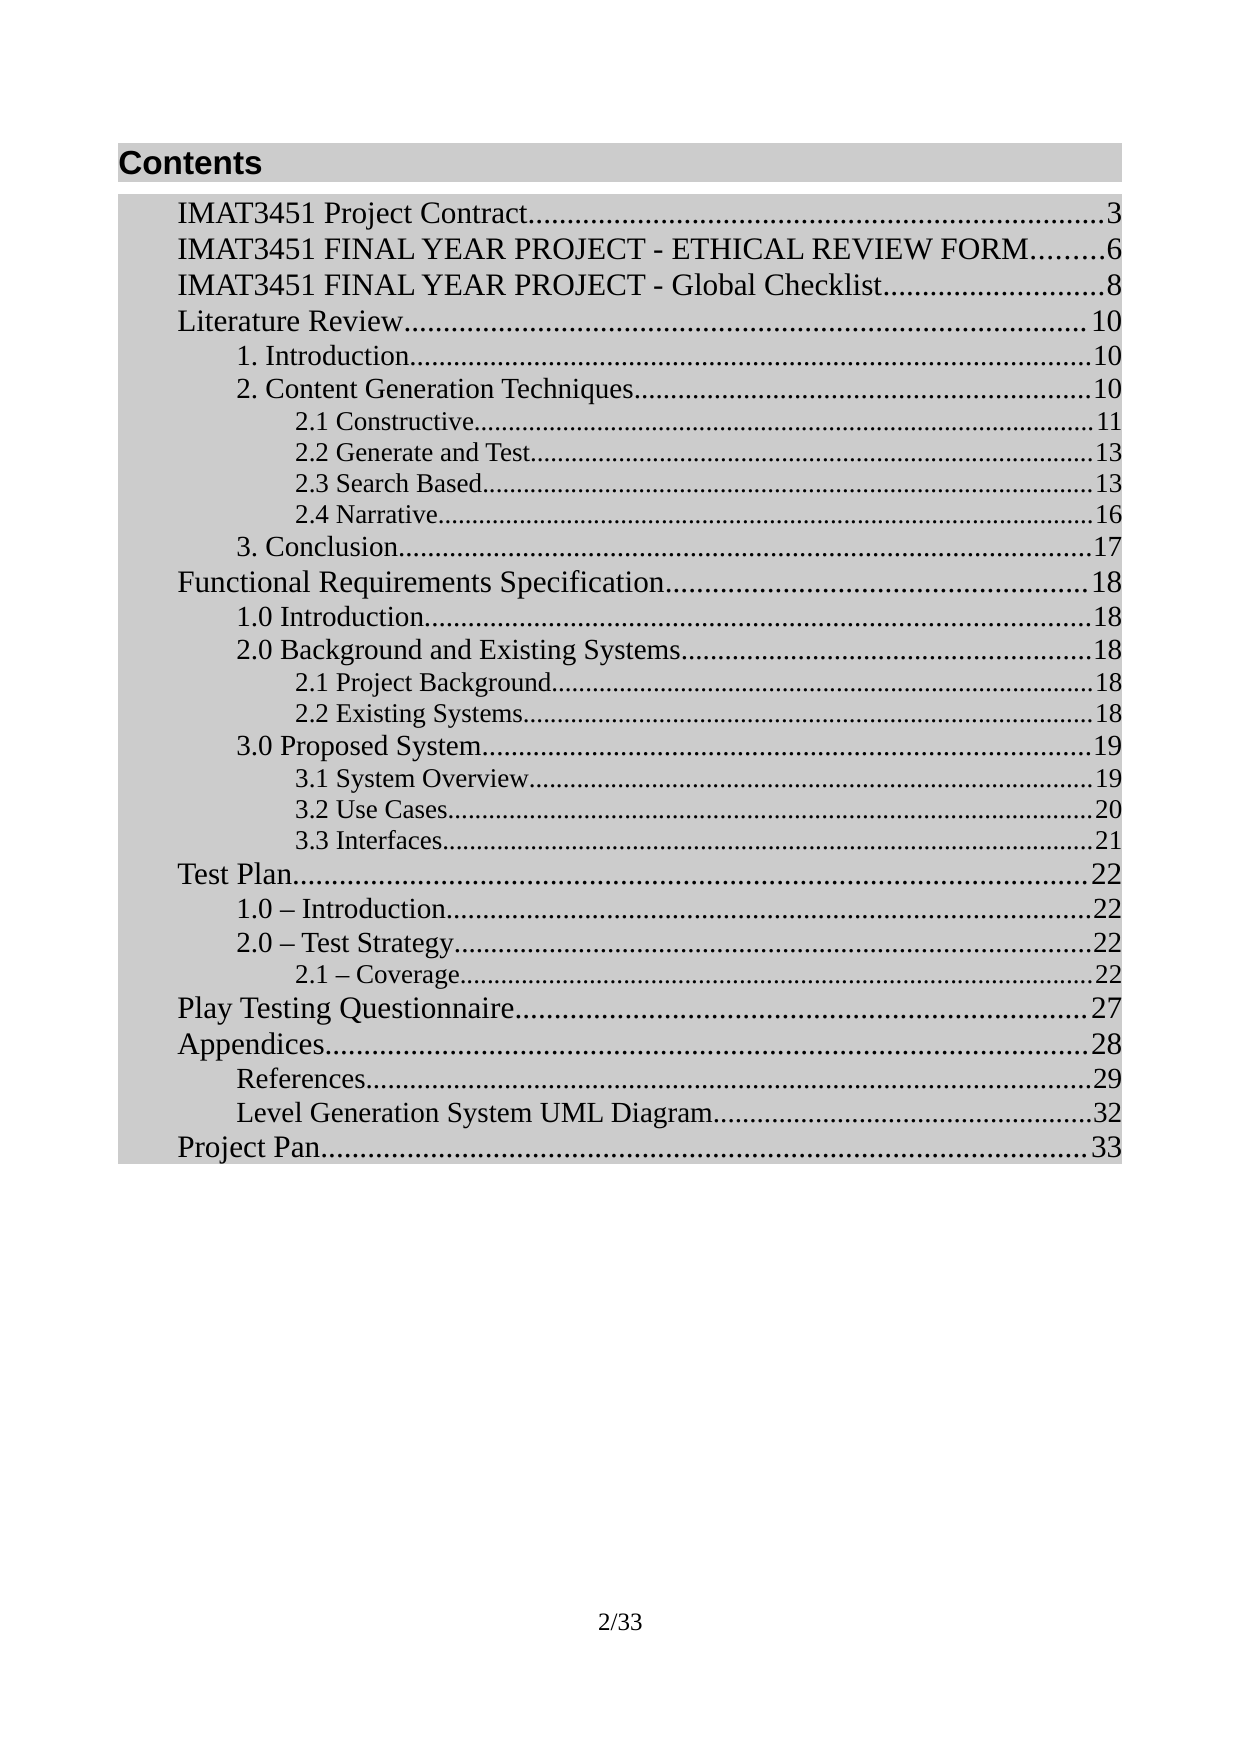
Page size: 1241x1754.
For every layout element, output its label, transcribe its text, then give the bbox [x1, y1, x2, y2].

text 2.1 Constructive 11 [295, 405, 1122, 436]
text 3. Conclusion 17 [236, 529, 1122, 563]
text Level Generation System UML Diagram 32 [236, 1095, 1122, 1128]
text 2.2 Generate and Test 13 [295, 436, 1122, 467]
text 3.0 Proposed System 19 [236, 728, 1122, 762]
text Project Pan 33 [177, 1128, 1122, 1164]
subtitle Contents [118, 143, 1122, 182]
text IMAT3451 FINAL YEAR PROJECT - ETHICAL REVIEW FORM 6 [177, 230, 1122, 266]
text 1.0 Introduction 18 [236, 599, 1122, 632]
text 1. Introduction 10 [236, 338, 1122, 371]
text References 29 [236, 1061, 1122, 1095]
text 2.1 – Coverage 22 [295, 958, 1122, 989]
text 1.0 – Introduction 22 [236, 891, 1122, 925]
text 2.1 Project Background 18 [295, 666, 1122, 697]
text IMAT3451 Project Contract 3 [177, 194, 1122, 230]
text 2.4 Narrative 16 [295, 498, 1122, 529]
text 2.0 – Test Strategy 22 [236, 925, 1122, 958]
text 2. Content Generation Techniques 10 [236, 371, 1122, 405]
text Play Testing Questionnaire 27 [177, 989, 1122, 1025]
text 2.0 Background and Existing Systems 18 [236, 632, 1122, 666]
text 3.3 Interfaces 21 [295, 824, 1122, 855]
text 3.1 System Overview 19 [295, 762, 1122, 793]
text Literature Review 10 [177, 302, 1122, 338]
text 2.3 Search Based 13 [295, 467, 1122, 498]
text 2.2 Existing Systems 18 [295, 697, 1122, 728]
text Test Plan 22 [177, 855, 1122, 891]
text Appendices 28 [177, 1025, 1122, 1061]
text IMAT3451 FINAL YEAR PROJECT - Global Checklist 8 [177, 266, 1122, 302]
text Functional Requirements Specification 18 [177, 563, 1122, 599]
text 3.2 Use Cases 20 [295, 793, 1122, 824]
